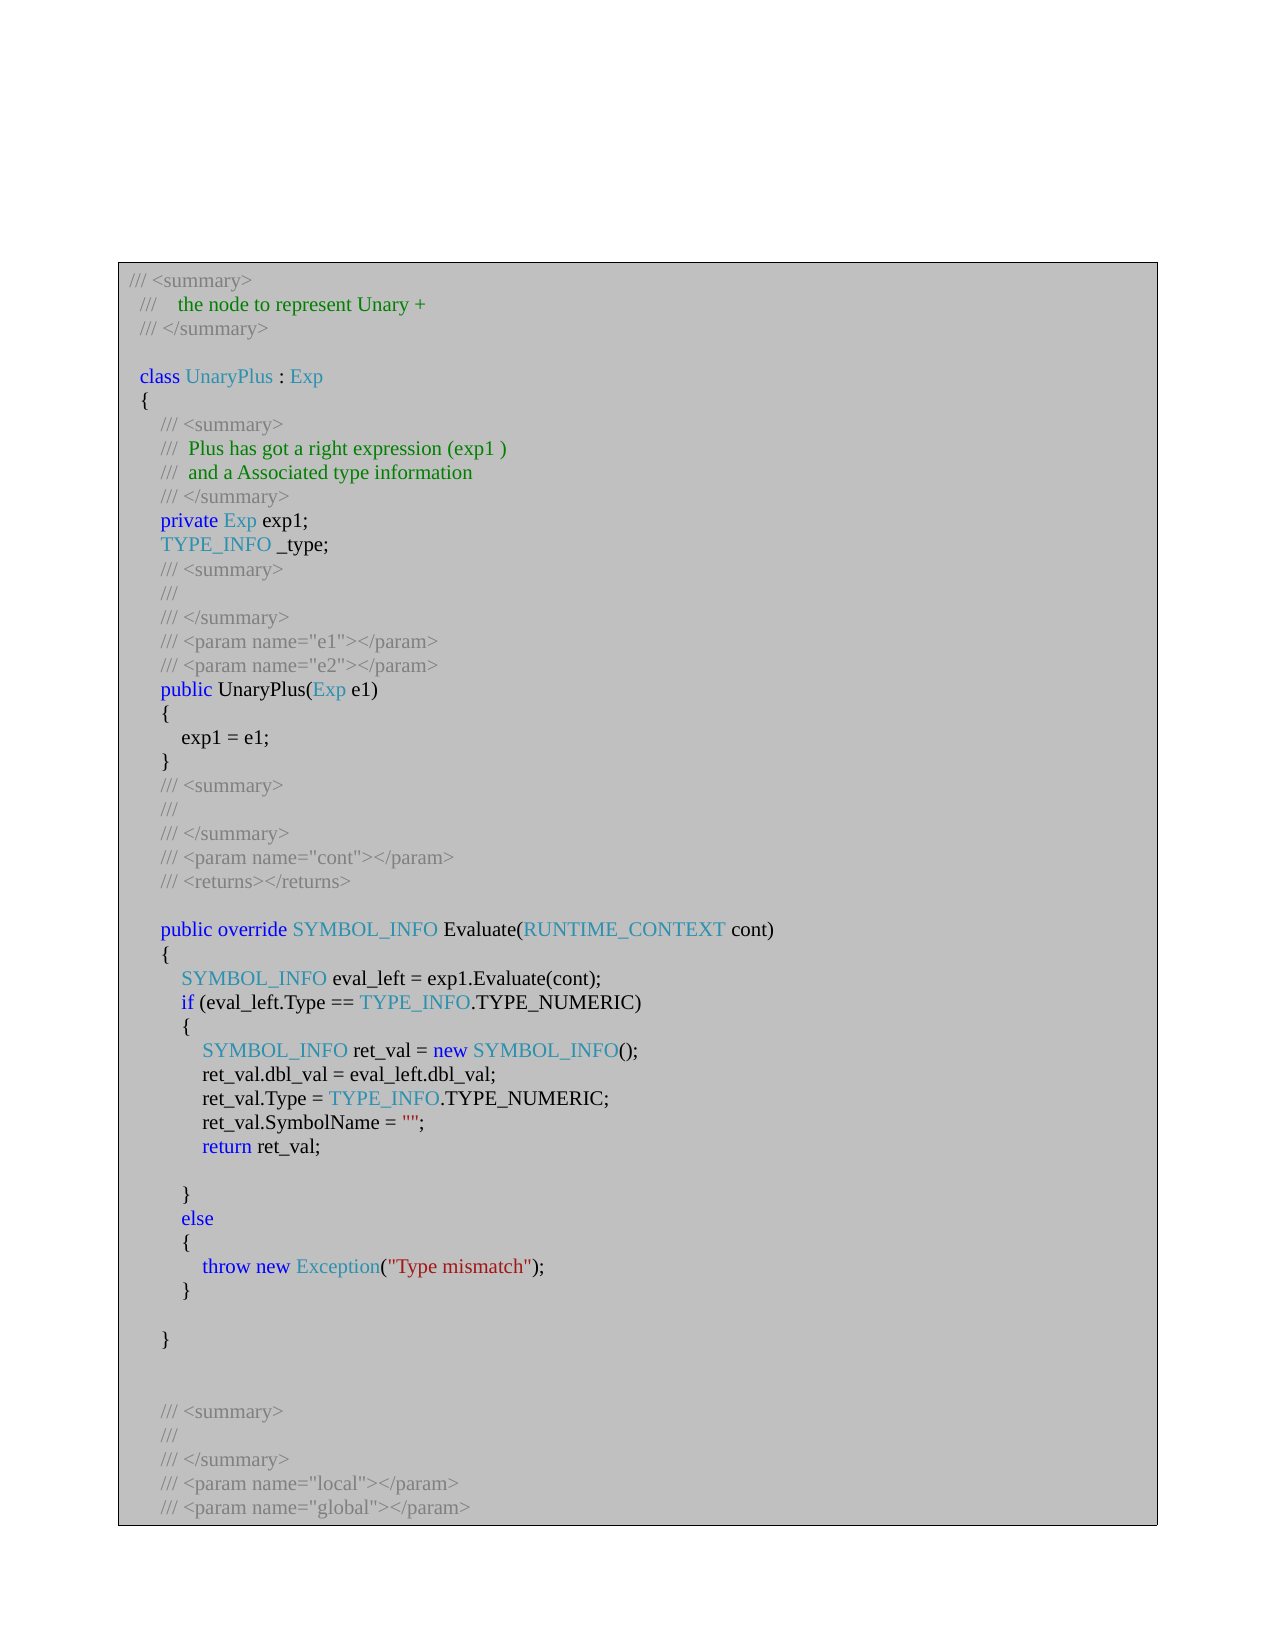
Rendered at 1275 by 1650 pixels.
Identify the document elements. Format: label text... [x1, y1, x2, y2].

table_header /// <summary> /// the node to represent Unary + /// </summary> class UnaryPlus : Exp { /// <summary> /// Plus has got a right expression (exp1 ) /// and a Associated type information /// </summary> private Exp exp1; TYPE_INFO _type; /// <summary> /// /// </summary> /// <param name="e1"></param> /// <param name="e2"></param> public UnaryPlus(Exp e1) { exp1 = e1; } /// <summary> /// /// </summary> /// <param name="cont"></param> /// <returns></returns> public override SYMBOL_INFO Evaluate(RUNTIME_CONTEXT cont) { SYMBOL_INFO eval_left = exp1.Evaluate(cont); if (eval_left.Type == TYPE_INFO.TYPE_NUMERIC) { SYMBOL_INFO ret_val = new SYMBOL_INFO(); ret_val.dbl_val = eval_left.dbl_val; ret_val.Type = TYPE_INFO.TYPE_NUMERIC; ret_val.SymbolName = ""; return ret_val; } else { throw new Exception("Type mismatch"); } } /// <summary> /// /// </summary> /// <param name="local"></param> /// <param name="global"></param> [119, 263, 1157, 1525]
